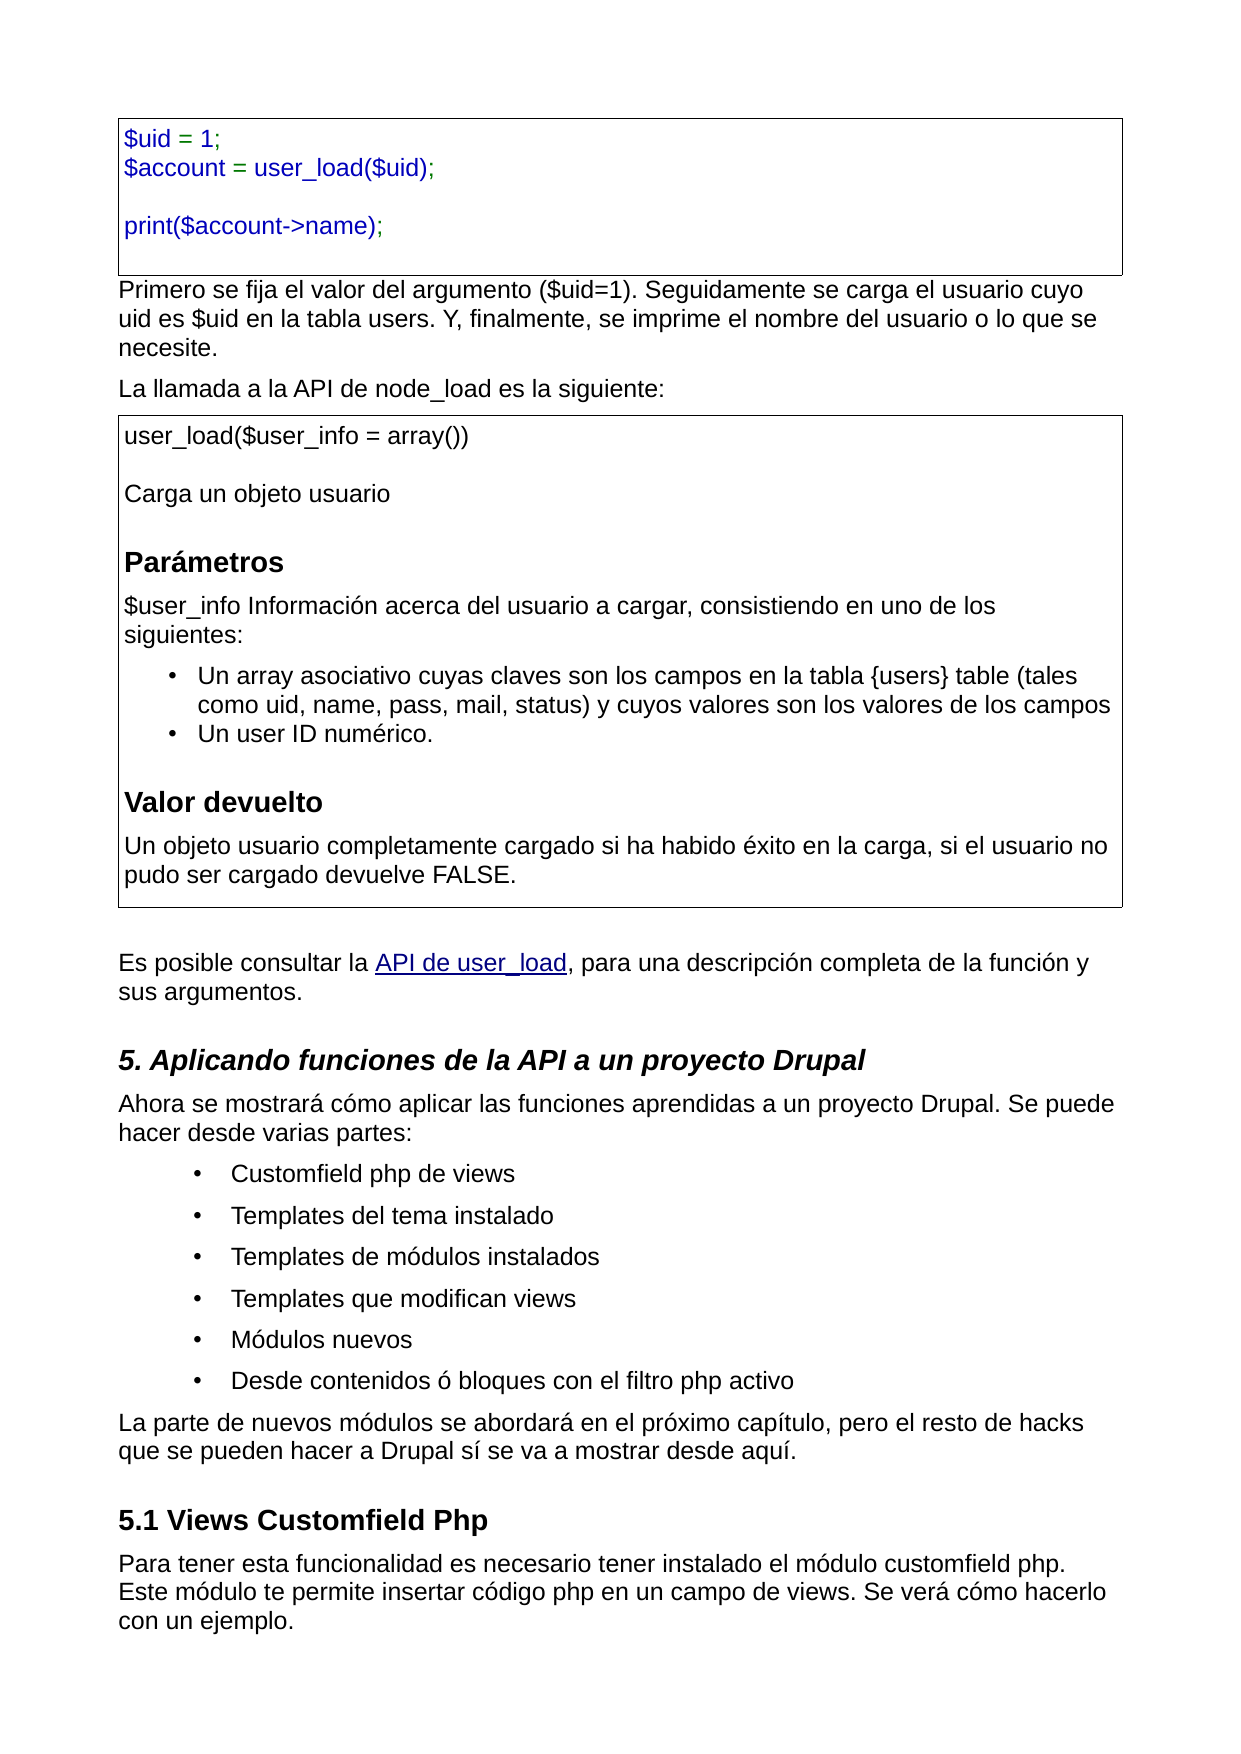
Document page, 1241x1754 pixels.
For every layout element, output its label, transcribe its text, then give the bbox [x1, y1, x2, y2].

text La llamada a la API de node_load es la siguiente: [118, 374, 1122, 402]
list Templates que modifican views [193, 1283, 1122, 1312]
list Templates de módulos instalados [193, 1242, 1122, 1271]
list Módulos nuevos [193, 1325, 1122, 1354]
subtitle 5.1 Views Customfield Php [118, 1503, 1122, 1536]
text La parte de nuevos módulos se abordará en el próximo capítulo, pero el resto de hacks que se pueden hacer a Drupal sí se va a mostrar desde aquí. [118, 1408, 1122, 1465]
text Ahora se mostrará cómo aplicar las funciones aprendidas a un proyecto Drupal. Se puede hacer desde varias partes: [118, 1089, 1122, 1147]
table_header $uid = 1; $account = user_load($uid); print($account->name); [119, 119, 1122, 275]
table_header user_load($user_info = array()) Carga un objeto usuario Parámetros $user_info Información acerca del usuario a cargar, consistiendo en uno de los siguientes: Un array asociativo cuyas claves son los campos en la tabla {users} table (tales como uid, name, pass, mail, status) y cuyos valores son los valores de los campos Un user ID numérico. Valor devuelto Un objeto usuario completamente cargado si ha habido éxito en la carga, si el usuario no pudo ser cargado devuelve FALSE. [119, 416, 1122, 907]
list Desde contenidos ó bloques con el filtro php activo [193, 1366, 1122, 1395]
list Templates del tema instalado [193, 1201, 1122, 1230]
text Primero se fija el valor del argumento ($uid=1). Seguidamente se carga el usuario cuyo uid es $uid en la tabla users. Y, finalmente, se imprime el nombre del usuario o lo que se necesite. [118, 276, 1122, 361]
text Para tener esta funcionalidad es necesario tener instalado el módulo customfield php. Este módulo te permite insertar código php en un campo de views. Se verá cómo hacerlo con un ejemplo. [118, 1549, 1122, 1635]
text Es posible consultar la API de user_load, para una descripción completa de la función y sus argumentos. [118, 948, 1122, 1006]
list Customfield php de views [193, 1159, 1122, 1188]
subtitle 5. Aplicando funciones de la API a un proyecto Drupal [118, 1043, 1122, 1077]
